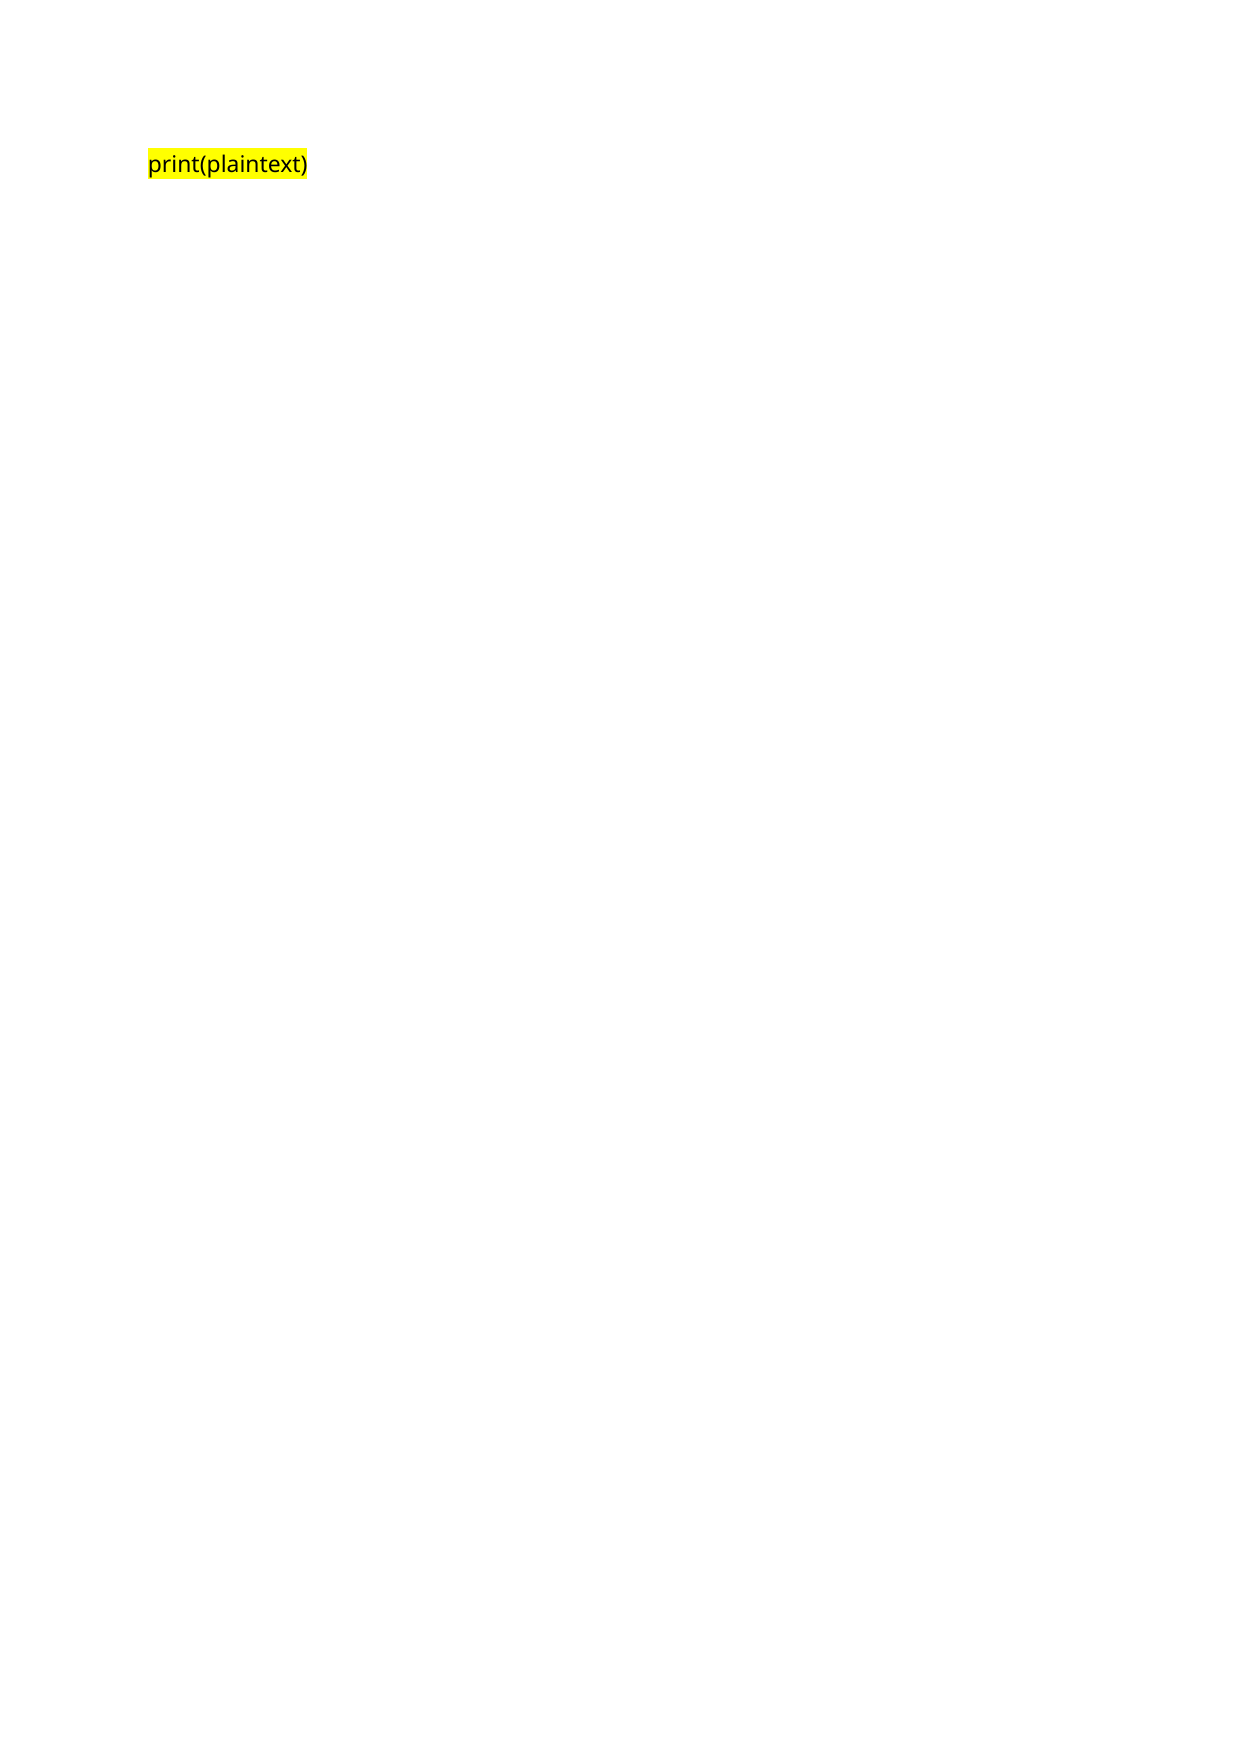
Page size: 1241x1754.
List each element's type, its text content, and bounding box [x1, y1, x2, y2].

text print(plaintext) [148, 148, 1093, 179]
